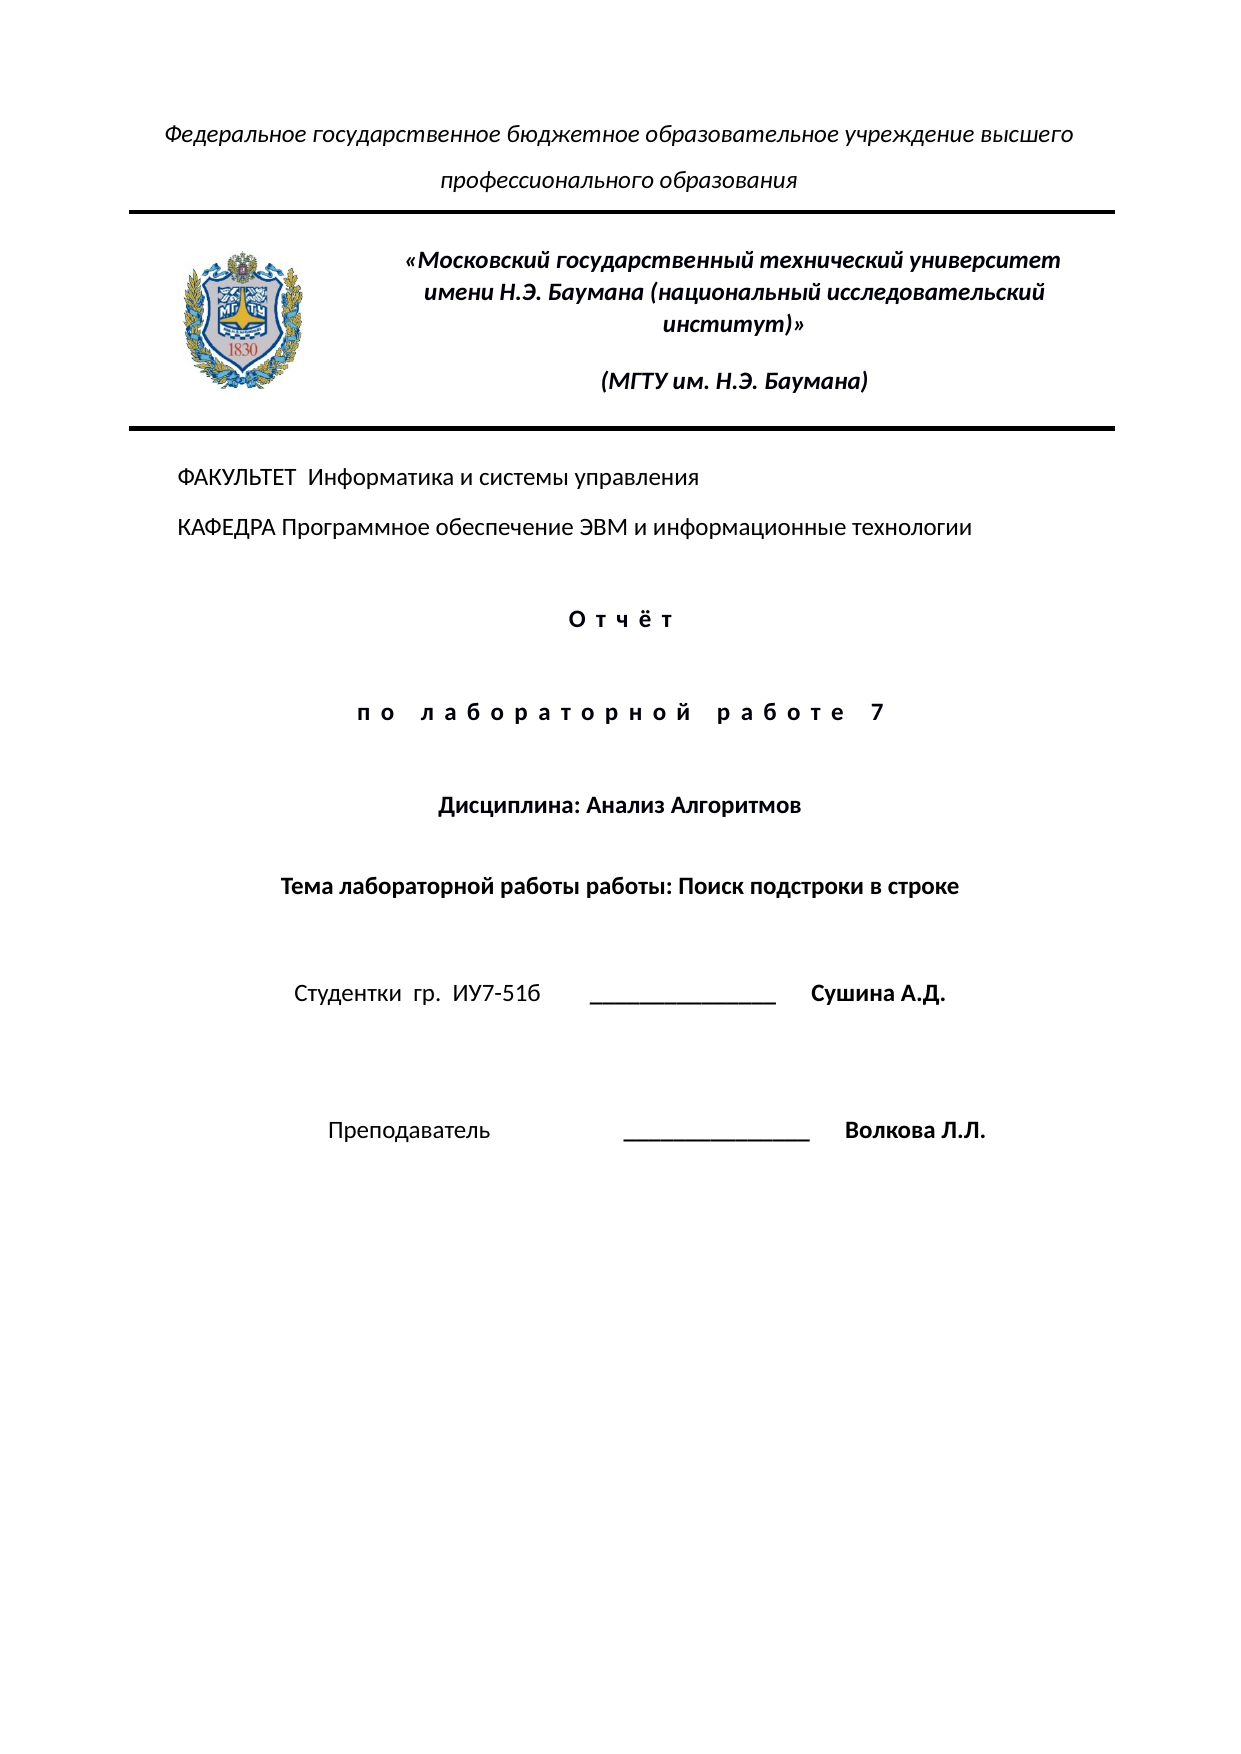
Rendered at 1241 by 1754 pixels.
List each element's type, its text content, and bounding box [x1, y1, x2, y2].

text ФАКУЛЬТЕТ Информатика и системы управления [118, 461, 1122, 492]
text Тема лабораторной работы работы: Поиск подстроки в строке [118, 870, 1122, 900]
text КАФЕДРА Программное обеспечение ЭВМ и информационные технологии [118, 511, 1122, 541]
text Дисциплина: Анализ Алгоритмов [118, 789, 1122, 820]
text по лабораторной работе 7 [118, 696, 1122, 727]
picture [183, 251, 303, 389]
text Отчёт [118, 603, 1122, 634]
text Преподаватель _______________ Волкова Л.Л. [192, 1114, 1122, 1144]
text Студентки гр. ИУ7-51б _______________ Сушина А.Д. [118, 977, 1122, 1007]
text Федеральное государственное бюджетное образовательное учреждение высшего профессионального образования [118, 118, 1122, 194]
table_header [129, 214, 356, 426]
table_header «Московский государственный технический университет имени Н.Э. Баумана (национальный исследовательский институт)» (МГТУ им. Н.Э. Баумана) [356, 214, 1115, 426]
